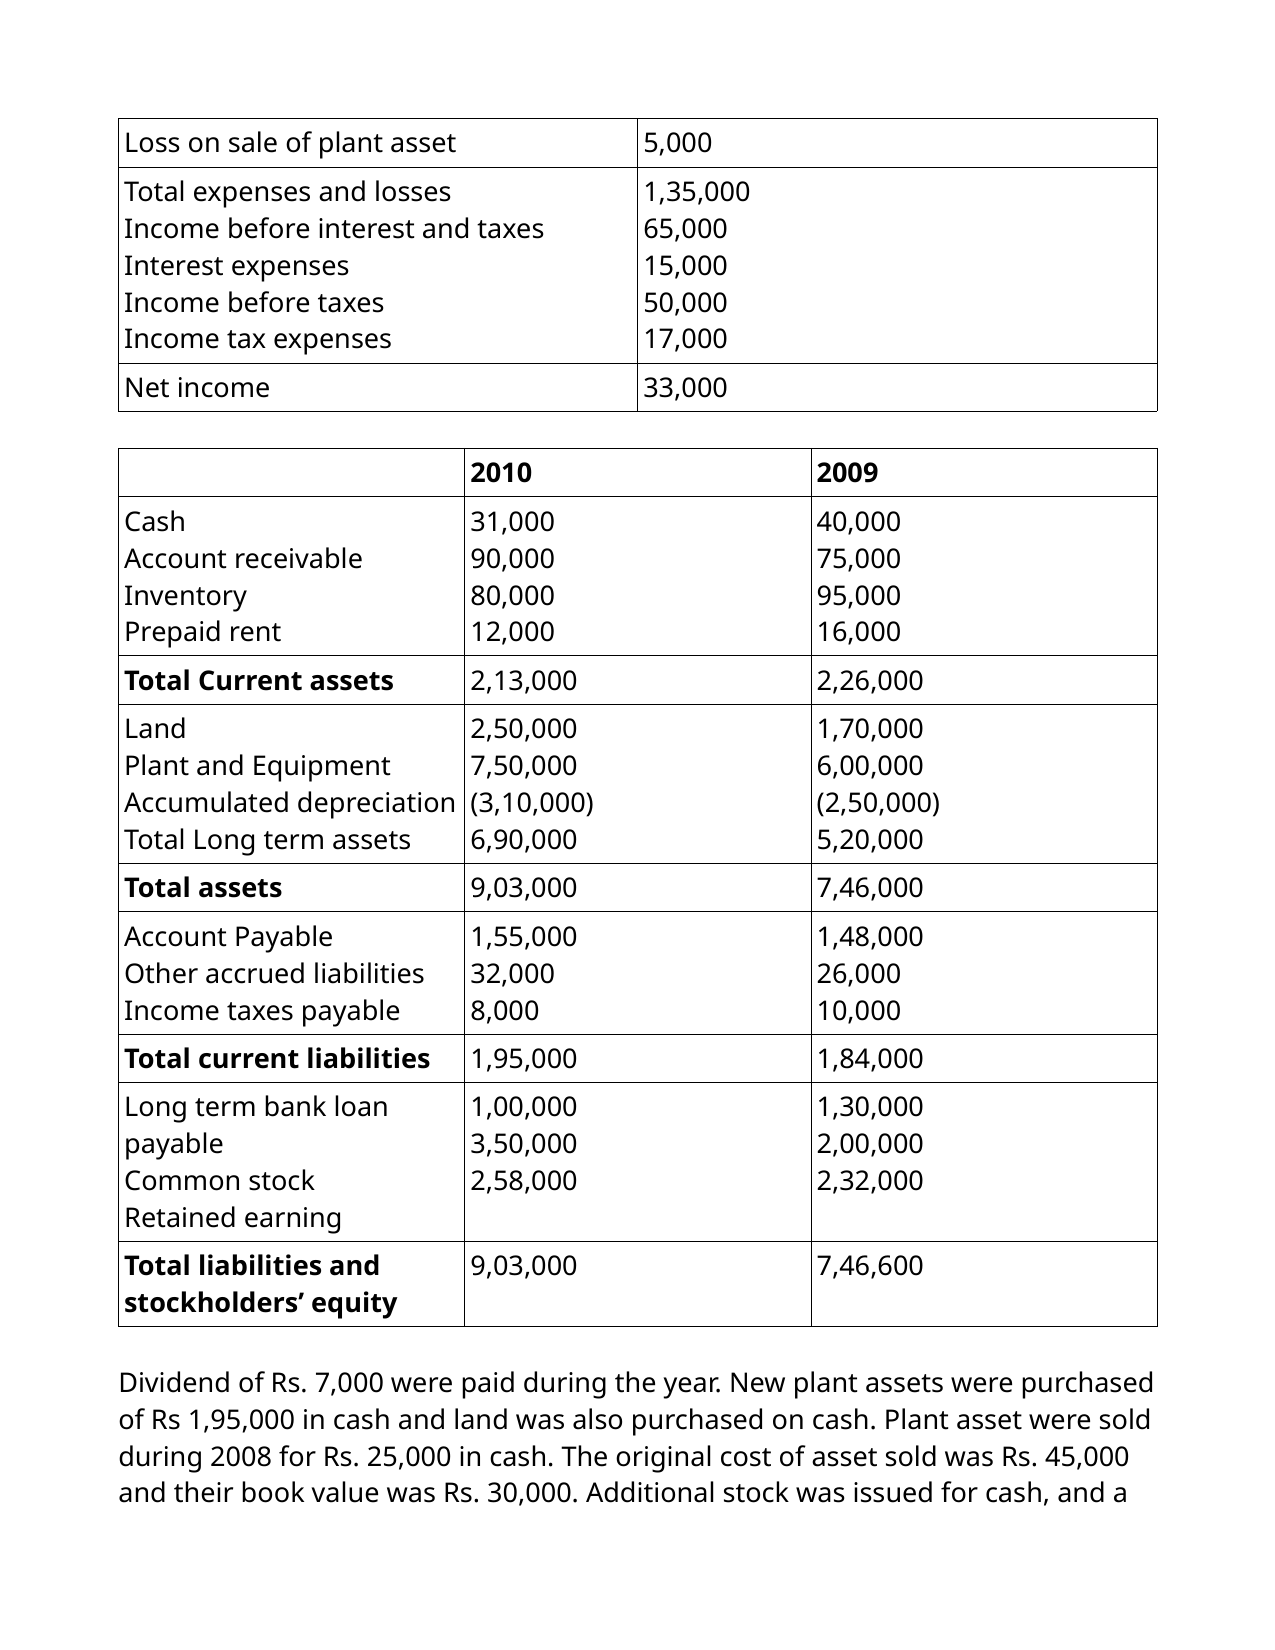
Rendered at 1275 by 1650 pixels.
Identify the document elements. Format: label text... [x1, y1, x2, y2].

table_cell 2,26,000 [812, 656, 1157, 704]
table_header 2009 [812, 449, 1157, 496]
table_cell 33,000 [638, 364, 1157, 411]
table_cell 7,46,600 [812, 1242, 1157, 1326]
table_cell 31,000 90,000 80,000 12,000 [465, 497, 811, 655]
table_cell 9,03,000 [465, 1242, 811, 1326]
table_cell Cash Account receivable Inventory Prepaid rent [119, 497, 464, 655]
table_cell 2,13,000 [465, 656, 811, 704]
table_cell Total assets [119, 864, 464, 911]
table_cell Total current liabilities [119, 1035, 464, 1082]
table_cell 1,70,000 6,00,000 (2,50,000) 5,20,000 [812, 705, 1157, 863]
table_cell 5,000 [638, 119, 1157, 167]
table_header 2010 [465, 449, 811, 496]
table_cell 1,84,000 [812, 1035, 1157, 1082]
table_cell 1,95,000 [465, 1035, 811, 1082]
table_cell 1,48,000 26,000 10,000 [812, 912, 1157, 1033]
table_cell Net income [119, 364, 637, 411]
table_cell 1,00,000 3,50,000 2,58,000 [465, 1083, 811, 1241]
table_cell 2,50,000 7,50,000 (3,10,000) 6,90,000 [465, 705, 811, 863]
table_cell 40,000 75,000 95,000 16,000 [812, 497, 1157, 655]
table_cell 1,55,000 32,000 8,000 [465, 912, 811, 1033]
table_cell Total Current assets [119, 656, 464, 704]
text Dividend of Rs. 7,000 were paid during the year. New plant assets were purchased of Rs 1,95,000 in cash and land was also purchased on cash. Plant asset were sold during 2008 for Rs. 25,000 in cash. The original cost of asset sold was Rs. 45,000 and their book value was Rs. 30,000. Additional stock was issued for cash, and a [118, 1327, 1157, 1511]
table_cell 1,30,000 2,00,000 2,32,000 [812, 1083, 1157, 1241]
table_cell 7,46,000 [812, 864, 1157, 911]
table_cell Loss on sale of plant asset [119, 119, 637, 167]
table_cell Total expenses and losses Income before interest and taxes Interest expenses Income before taxes Income tax expenses [119, 168, 637, 362]
table_header [119, 449, 464, 496]
table_cell Long term bank loan payable Common stock Retained earning [119, 1083, 464, 1241]
table_cell Total liabilities and stockholders’ equity [119, 1242, 464, 1326]
table_cell Land Plant and Equipment Accumulated depreciation Total Long term assets [119, 705, 464, 863]
table_cell 1,35,000 65,000 15,000 50,000 17,000 [638, 168, 1157, 362]
table_cell 9,03,000 [465, 864, 811, 911]
table_cell Account Payable Other accrued liabilities Income taxes payable [119, 912, 464, 1033]
